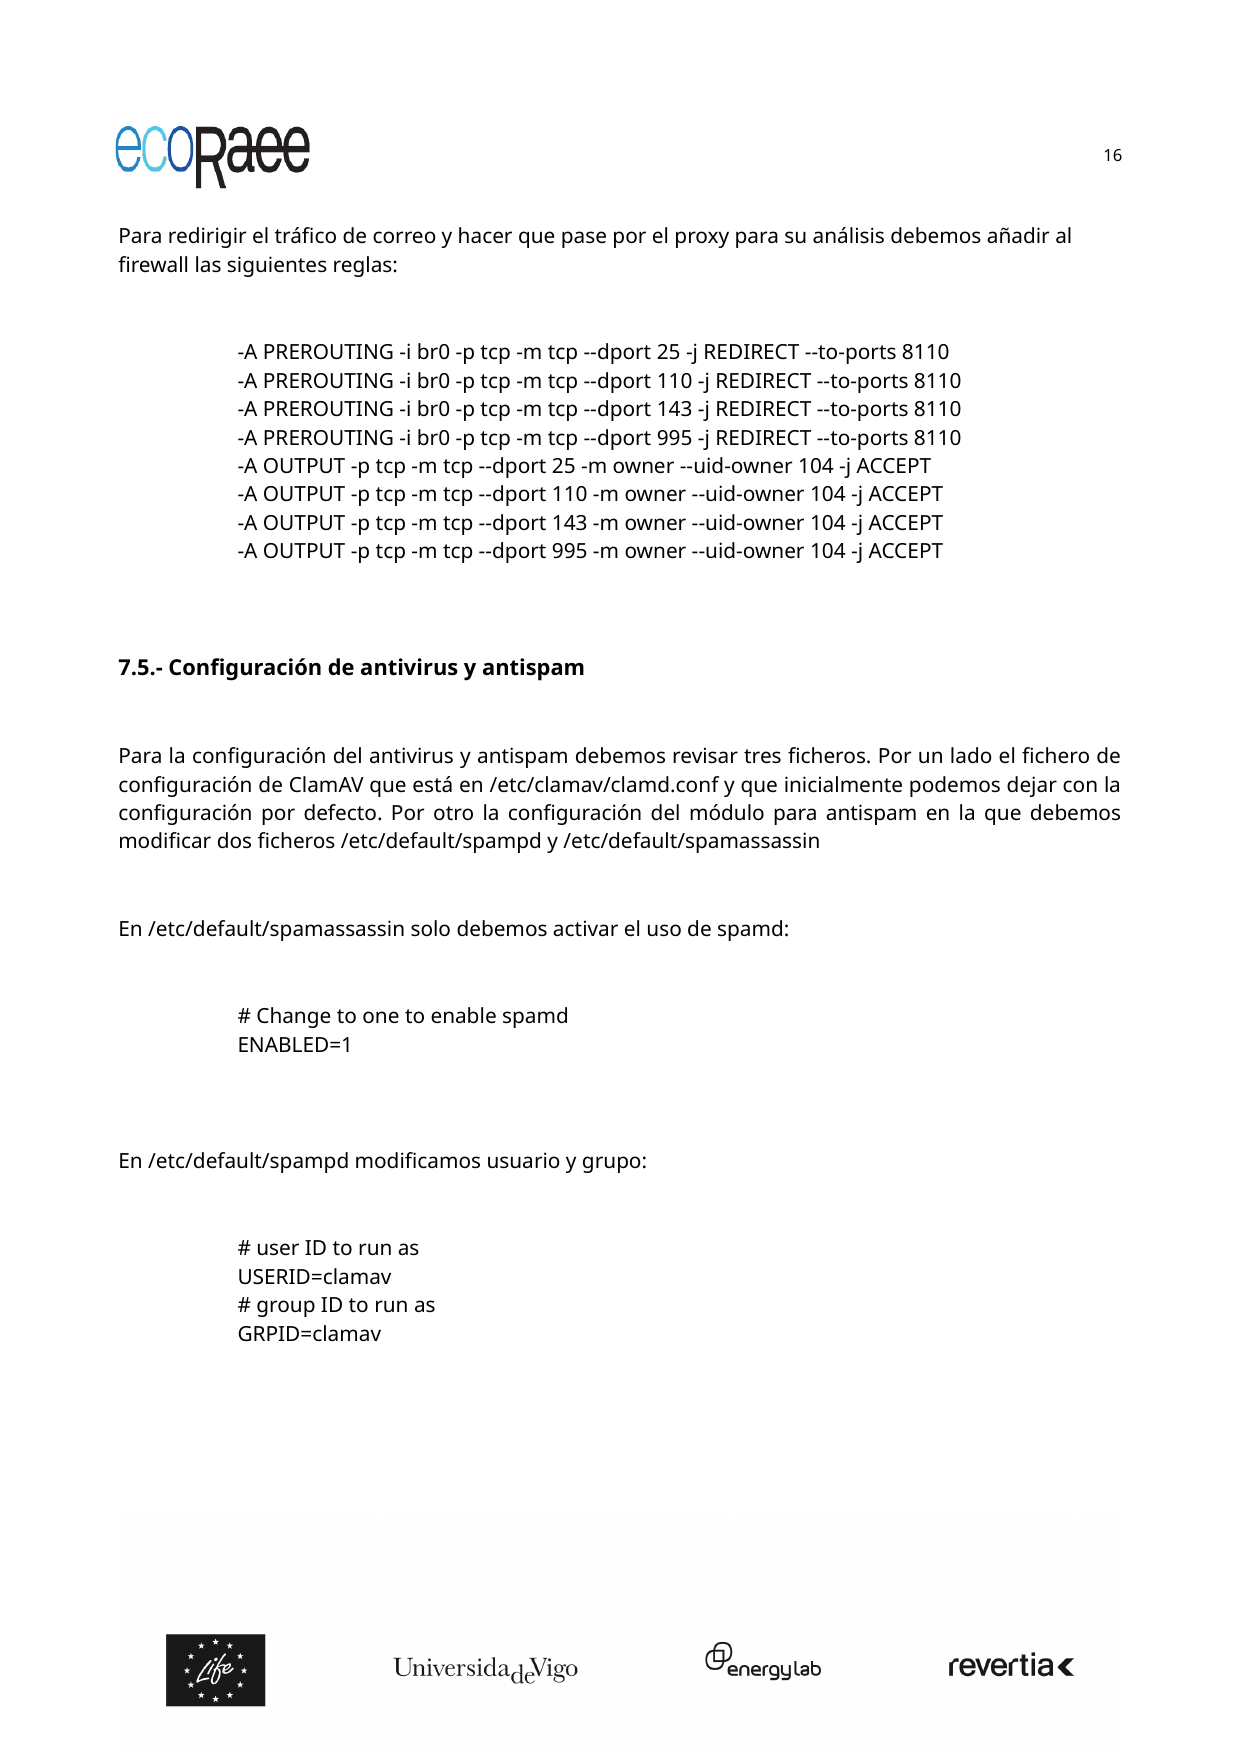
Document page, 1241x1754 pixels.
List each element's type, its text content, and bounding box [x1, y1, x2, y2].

text # group ID to run as [237, 1290, 1122, 1319]
text GRPID=clamav [237, 1319, 1122, 1347]
picture [114, 124, 311, 190]
picture [118, 1514, 1123, 1754]
text -A PREROUTING -i br0 -p tcp -m tcp --dport 143 -j REDIRECT --to-ports 8110 [237, 394, 1122, 423]
text -A PREROUTING -i br0 -p tcp -m tcp --dport 995 -j REDIRECT --to-ports 8110 [237, 423, 1122, 451]
text # Change to one to enable spamd [237, 1002, 1122, 1030]
text Para redirigir el tráfico de correo y hacer que pase por el proxy para su análisis debemos añadir al firewall las siguientes reglas: [118, 221, 1122, 278]
text -A OUTPUT -p tcp -m tcp --dport 995 -m owner --uid-owner 104 -j ACCEPT [237, 536, 1122, 565]
text ENABLED=1 [237, 1030, 1122, 1058]
text -A OUTPUT -p tcp -m tcp --dport 110 -m owner --uid-owner 104 -j ACCEPT [237, 479, 1122, 508]
text En /etc/default/spampd modificamos usuario y grupo: [118, 1146, 1122, 1174]
text USERID=clamav [237, 1262, 1122, 1290]
text Para la configuración del antivirus y antispam debemos revisar tres ficheros. Por un lado el fichero de configuración de ClamAV que está en /etc/clamav/clamd.conf y que inicialmente podemos dejar con la configuración por defecto. Por otro la configuración del módulo para antispam en la que debemos modificar dos ficheros /etc/default/spampd y /etc/default/spamassassin [118, 741, 1122, 855]
text En /etc/default/spamassassin solo debemos activar el uso de spamd: [118, 914, 1122, 942]
text -A OUTPUT -p tcp -m tcp --dport 143 -m owner --uid-owner 104 -j ACCEPT [237, 508, 1122, 536]
text 7.5.- Configuración de antivirus y antispam [118, 652, 1122, 682]
text -A PREROUTING -i br0 -p tcp -m tcp --dport 110 -j REDIRECT --to-ports 8110 [237, 366, 1122, 394]
text -A PREROUTING -i br0 -p tcp -m tcp --dport 25 -j REDIRECT --to-ports 8110 [237, 337, 1122, 366]
text -A OUTPUT -p tcp -m tcp --dport 25 -m owner --uid-owner 104 -j ACCEPT [237, 451, 1122, 479]
text # user ID to run as [237, 1233, 1122, 1262]
